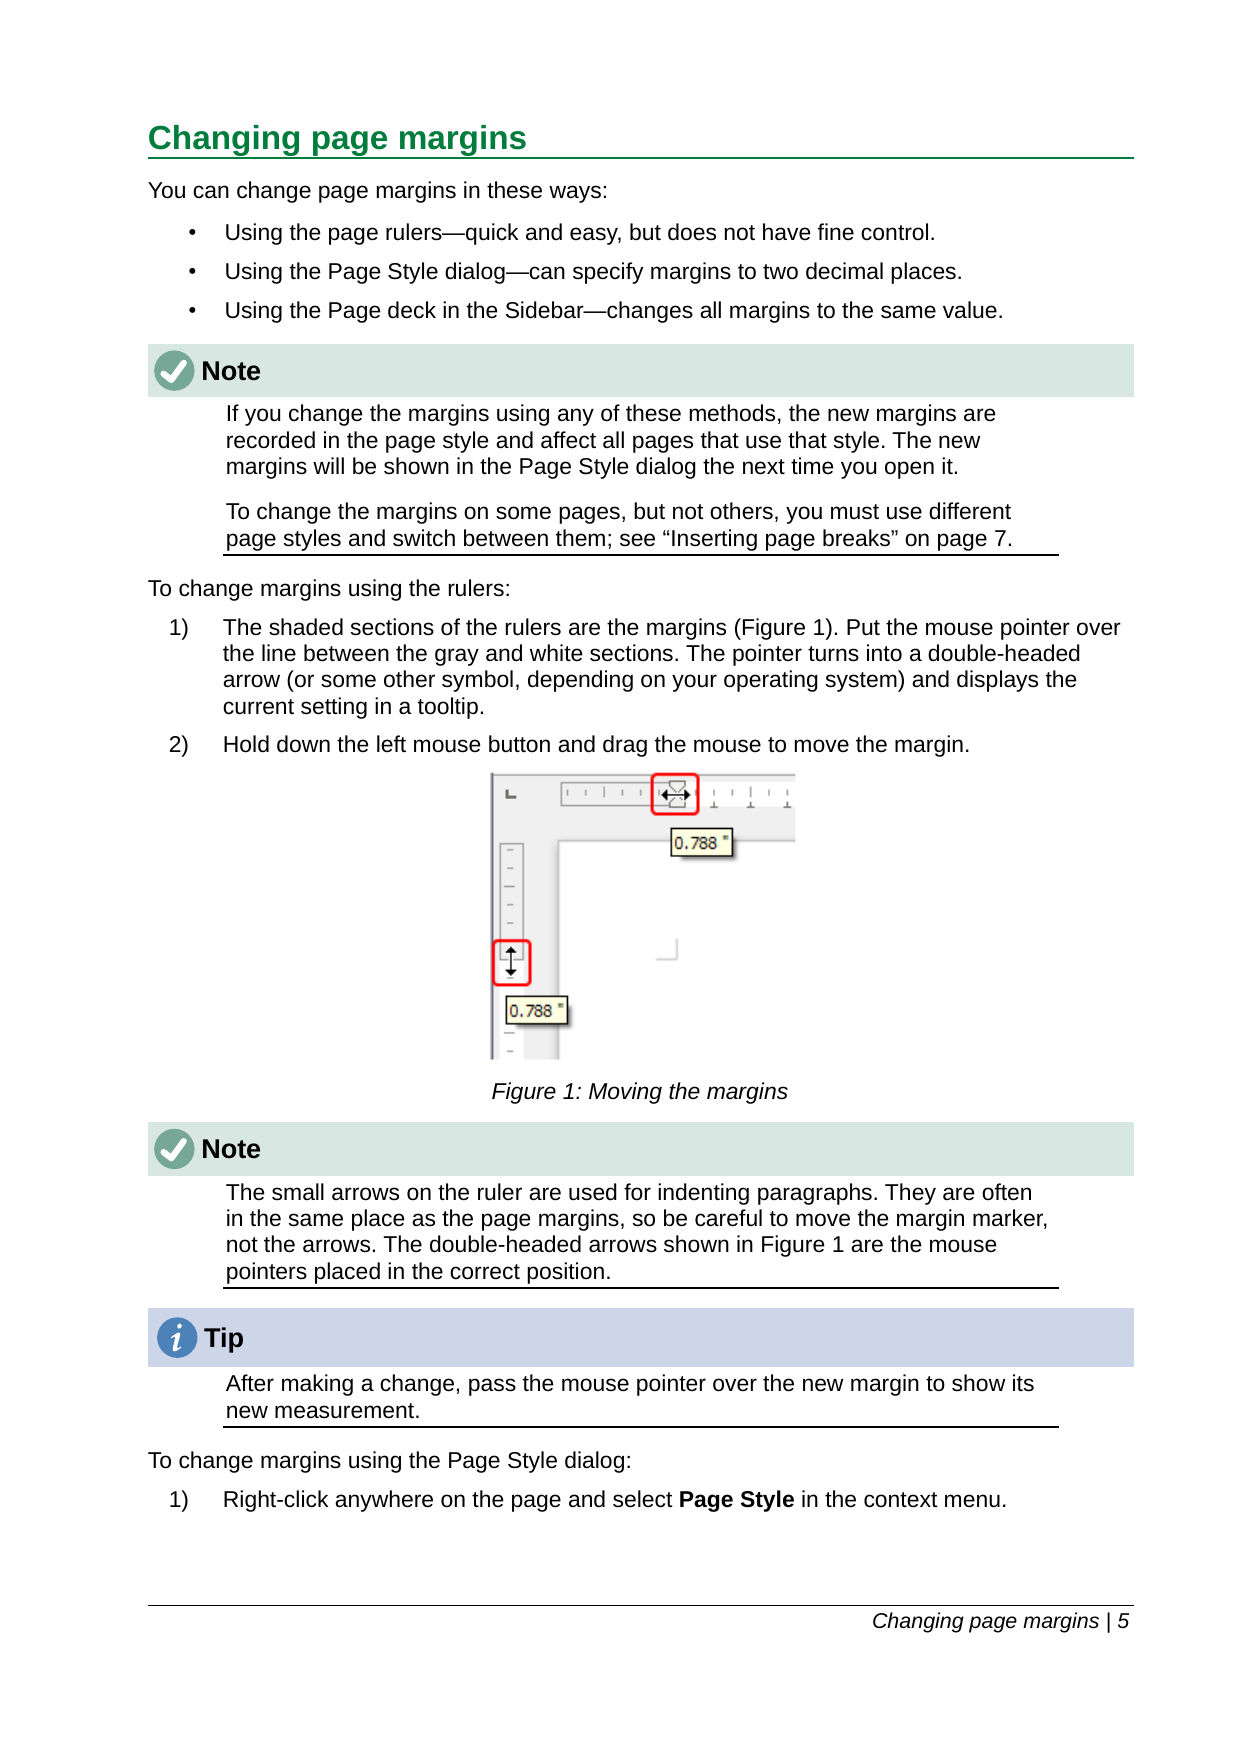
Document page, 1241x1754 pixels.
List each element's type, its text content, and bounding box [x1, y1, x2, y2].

text After making a change, pass the mouse pointer over the new margin to show its new measurement. [223, 1367, 1059, 1426]
list Using the Page deck in the Sidebar—changes all margins to the same value. [185, 294, 1134, 326]
list Hold down the left mouse button and drag the mouse to move the margin. [189, 731, 1134, 758]
list To change margins using the rulers: [148, 575, 1134, 601]
list Using the page rulers—quick and easy, but does not have fine control. [185, 216, 1134, 246]
picture [486, 770, 796, 1066]
list The shaded sections of the rulers are the margins (Figure 1). Put the mouse pointer over the line between the gray and white sections. The pointer turns into a double-headed arrow (or some other symbol, depending on your operating system) and displays the current setting in a tooltip. [189, 613, 1134, 719]
subtitle Note [148, 1122, 1134, 1176]
list Using the Page Style dialog—can specify margins to two decimal places. [185, 255, 1134, 284]
subtitle Changing page margins [148, 118, 1134, 157]
list To change margins using the Page Style dialog: [148, 1447, 1134, 1473]
text The small arrows on the ruler are used for indenting paragraphs. They are often in the same place as the page margins, so be careful to move the margin marker, not the arrows. The double-headed arrows shown in Figure 1 are the mouse pointers placed in the correct position. [223, 1176, 1059, 1287]
subtitle Tip [148, 1308, 1134, 1367]
text If you change the margins using any of these methods, the new margins are recorded in the page style and affect all pages that use that style. The new margins will be shown in the Page Style dialog the next time you open it. [223, 397, 1059, 479]
list Right-click anywhere on the page and select Page Style in the context menu. [189, 1486, 1134, 1512]
list You can change page margins in these ways: [148, 177, 1134, 204]
text To change the margins on some pages, but not others, you must use different page styles and switch between them; see “Inserting page breaks” on page 7. [223, 495, 1059, 554]
text Figure 1: Moving the margins [476, 1078, 805, 1104]
subtitle Note [148, 344, 1134, 397]
